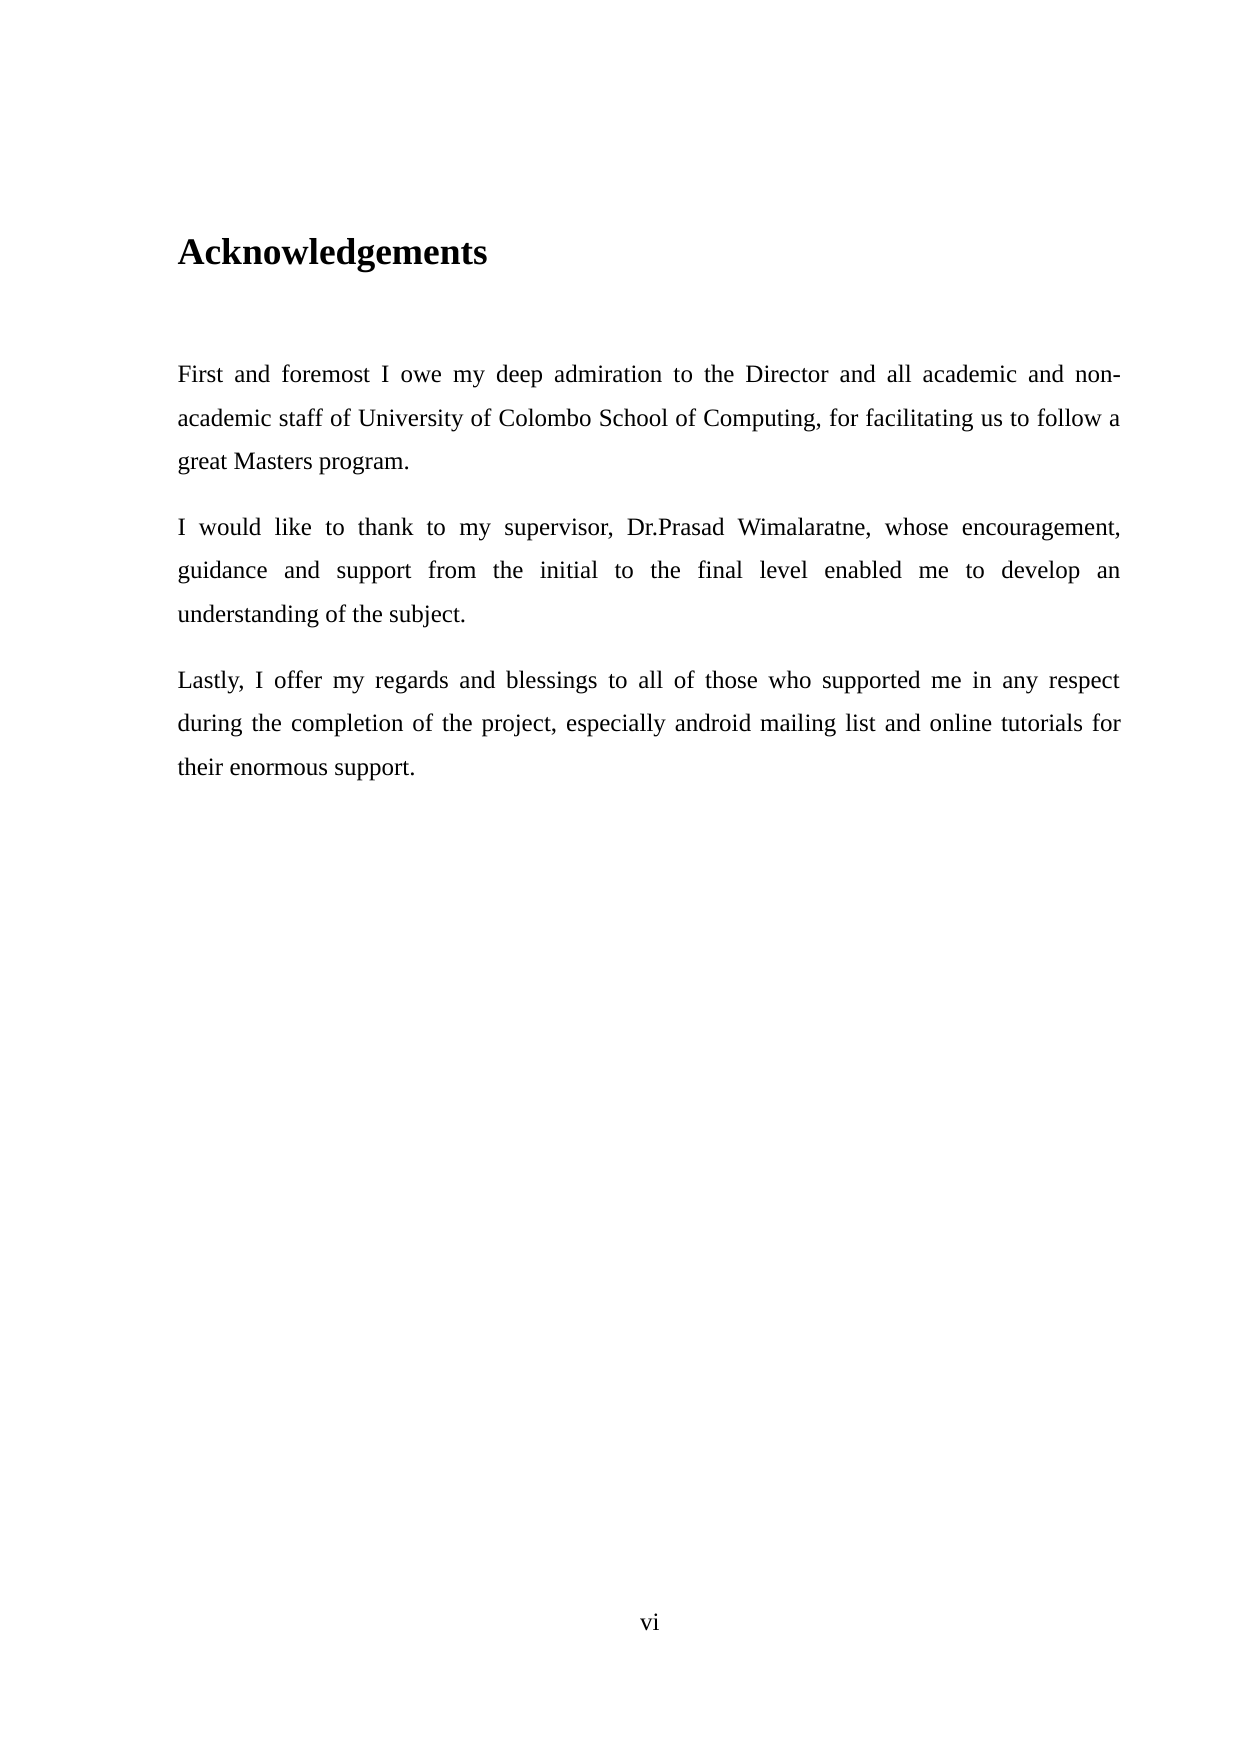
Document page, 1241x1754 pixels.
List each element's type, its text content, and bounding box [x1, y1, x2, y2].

text First and foremost I owe my deep admiration to the Director and all academic and non-academic staff of University of Colombo School of Computing, for facilitating us to follow a great Masters program. [177, 359, 1122, 474]
text Lastly, I offer my regards and blessings to all of those who supported me in any respect during the completion of the project, especially android mailing list and online tutorials for their enormous support. [177, 665, 1122, 780]
text I would like to thank to my supervisor, Dr.Prasad Wimalaratne, whose encouragement, guidance and support from the initial to the final level enabled me to develop an understanding of the subject. [177, 512, 1122, 627]
text Acknowledgements [177, 229, 1122, 272]
